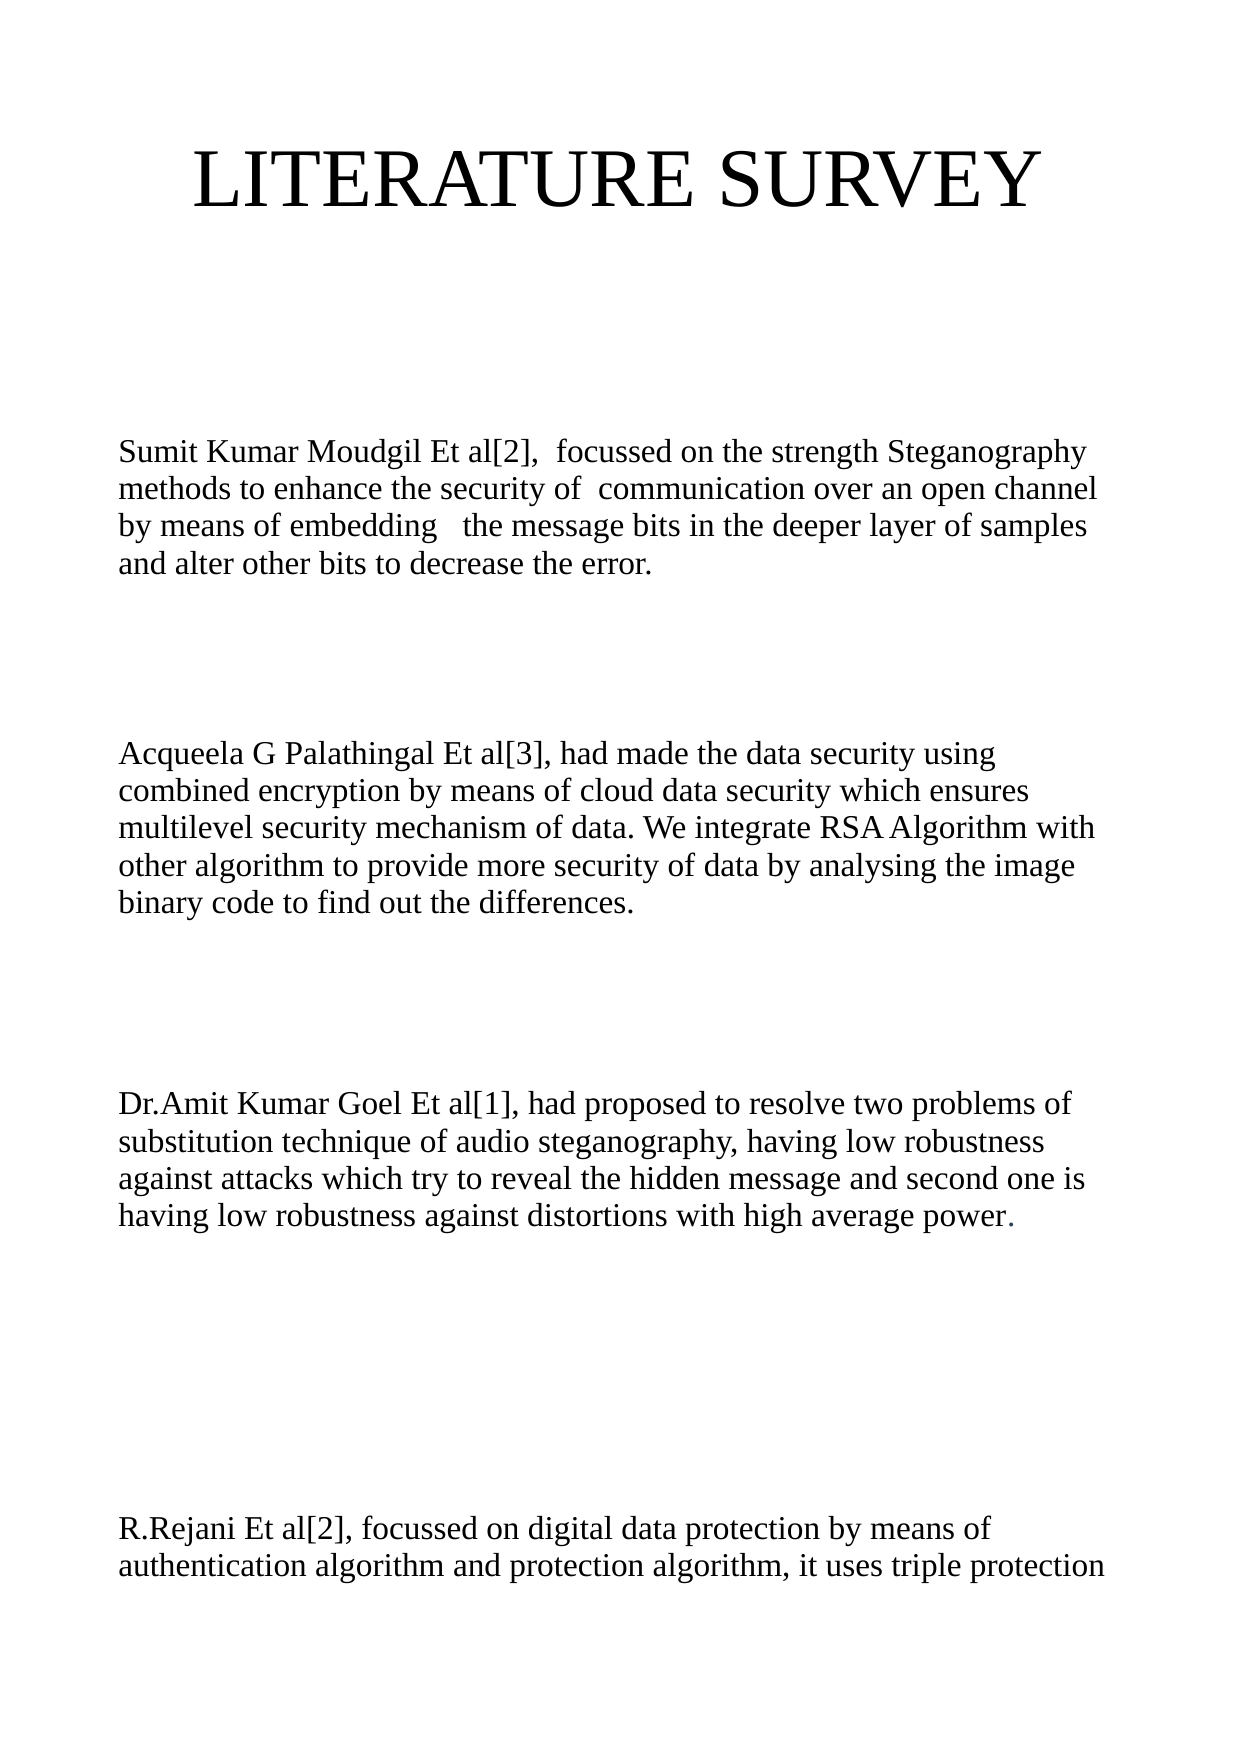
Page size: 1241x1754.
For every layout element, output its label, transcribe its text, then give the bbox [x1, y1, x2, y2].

title Sumit Kumar Moudgil Et al[2], focussed on the strength Steganography methods to enhance the security of communication over an open channel by means of embedding the message bits in the deeper layer of samples and alter other bits to decrease the error. [118, 433, 1122, 581]
title LITERATURE SURVEY [118, 118, 1122, 228]
title Acqueela G Palathingal Et al[3], had made the data security using combined encryption by means of cloud data security which ensures multilevel security mechanism of data. We integrate RSA Algorithm with other algorithm to provide more security of data by analysing the image binary code to find out the differences. [118, 734, 1122, 920]
title Dr.Amit Kumar Goel Et al[1], had proposed to resolve two problems of substitution technique of audio steganography, having low robustness against attacks which try to reveal the hidden message and second one is having low robustness against distortions with high average power. [118, 1085, 1122, 1234]
title R.Rejani Et al[2], focussed on digital data protection by means of authentication algorithm and protection algorithm, it uses triple protection [118, 1509, 1122, 1584]
